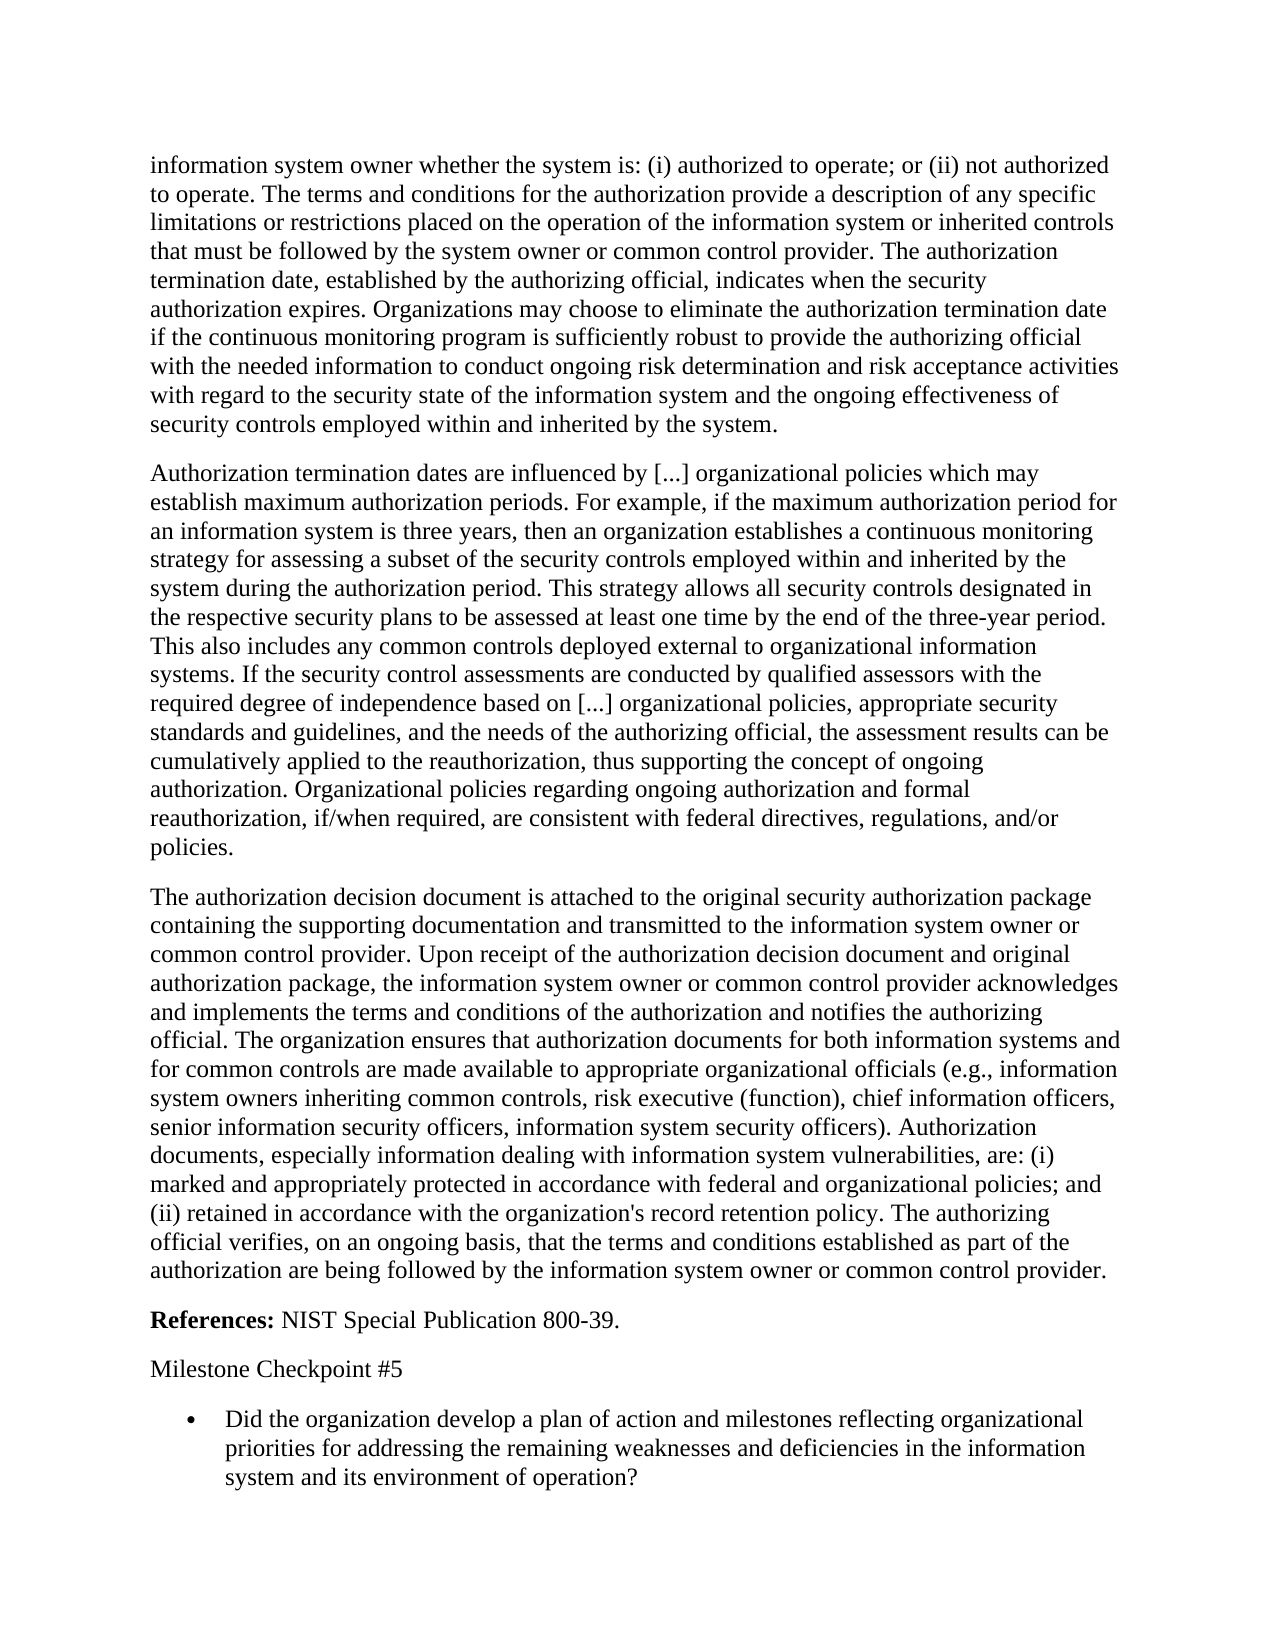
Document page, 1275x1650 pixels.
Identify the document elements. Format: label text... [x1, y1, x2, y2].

text Milestone Checkpoint #5 [150, 1354, 1125, 1383]
text The authorization decision document is attached to the original security authorization package containing the supporting documentation and transmitted to the information system owner or common control provider. Upon receipt of the authorization decision document and original authorization package, the information system owner or common control provider acknowledges and implements the terms and conditions of the authorization and notifies the authorizing official. The organization ensures that authorization documents for both information systems and for common controls are made available to appropriate organizational officials (e.g., information system owners inheriting common controls, risk executive (function), chief information officers, senior information security officers, information system security officers). Authorization documents, especially information dealing with information system vulnerabilities, are: (i) marked and appropriately protected in accordance with federal and organizational policies; and (ii) retained in accordance with the organization's record retention policy. The authorizing official verifies, on an ongoing basis, that the terms and conditions established as part of the authorization are being followed by the information system owner or common control provider. [150, 882, 1125, 1284]
text Authorization termination dates are influenced by [...] organizational policies which may establish maximum authorization periods. For example, if the maximum authorization period for an information system is three years, then an organization establishes a continuous monitoring strategy for assessing a subset of the security controls employed within and inherited by the system during the authorization period. This strategy allows all security controls designated in the respective security plans to be assessed at least one time by the end of the three-year period. This also includes any common controls deployed external to organizational information systems. If the security control assessments are conducted by qualified assessors with the required degree of independence based on [...] organizational policies, appropriate security standards and guidelines, and the needs of the authorizing official, the assessment results can be cumulatively applied to the reauthorization, thus supporting the concept of ongoing authorization. Organizational policies regarding ongoing authorization and formal reauthorization, if/when required, are consistent with federal directives, regulations, and/or policies. [150, 458, 1125, 861]
text information system owner whether the system is: (i) authorized to operate; or (ii) not authorized to operate. The terms and conditions for the authorization provide a description of any specific limitations or restrictions placed on the operation of the information system or inherited controls that must be followed by the system owner or common control provider. The authorization termination date, established by the authorizing official, indicates when the security authorization expires. Organizations may choose to eliminate the authorization termination date if the continuous monitoring program is sufficiently robust to provide the authorizing official with the needed information to conduct ongoing risk determination and risk acceptance activities with regard to the security state of the information system and the ongoing effectiveness of security controls employed within and inherited by the system. [150, 150, 1125, 437]
list Did the organization develop a plan of action and milestones reflecting organizational priorities for addressing the remaining weaknesses and deficiencies in the information system and its environment of operation? [187, 1404, 1125, 1490]
text References: NIST Special Publication 800-39. [150, 1305, 1125, 1334]
